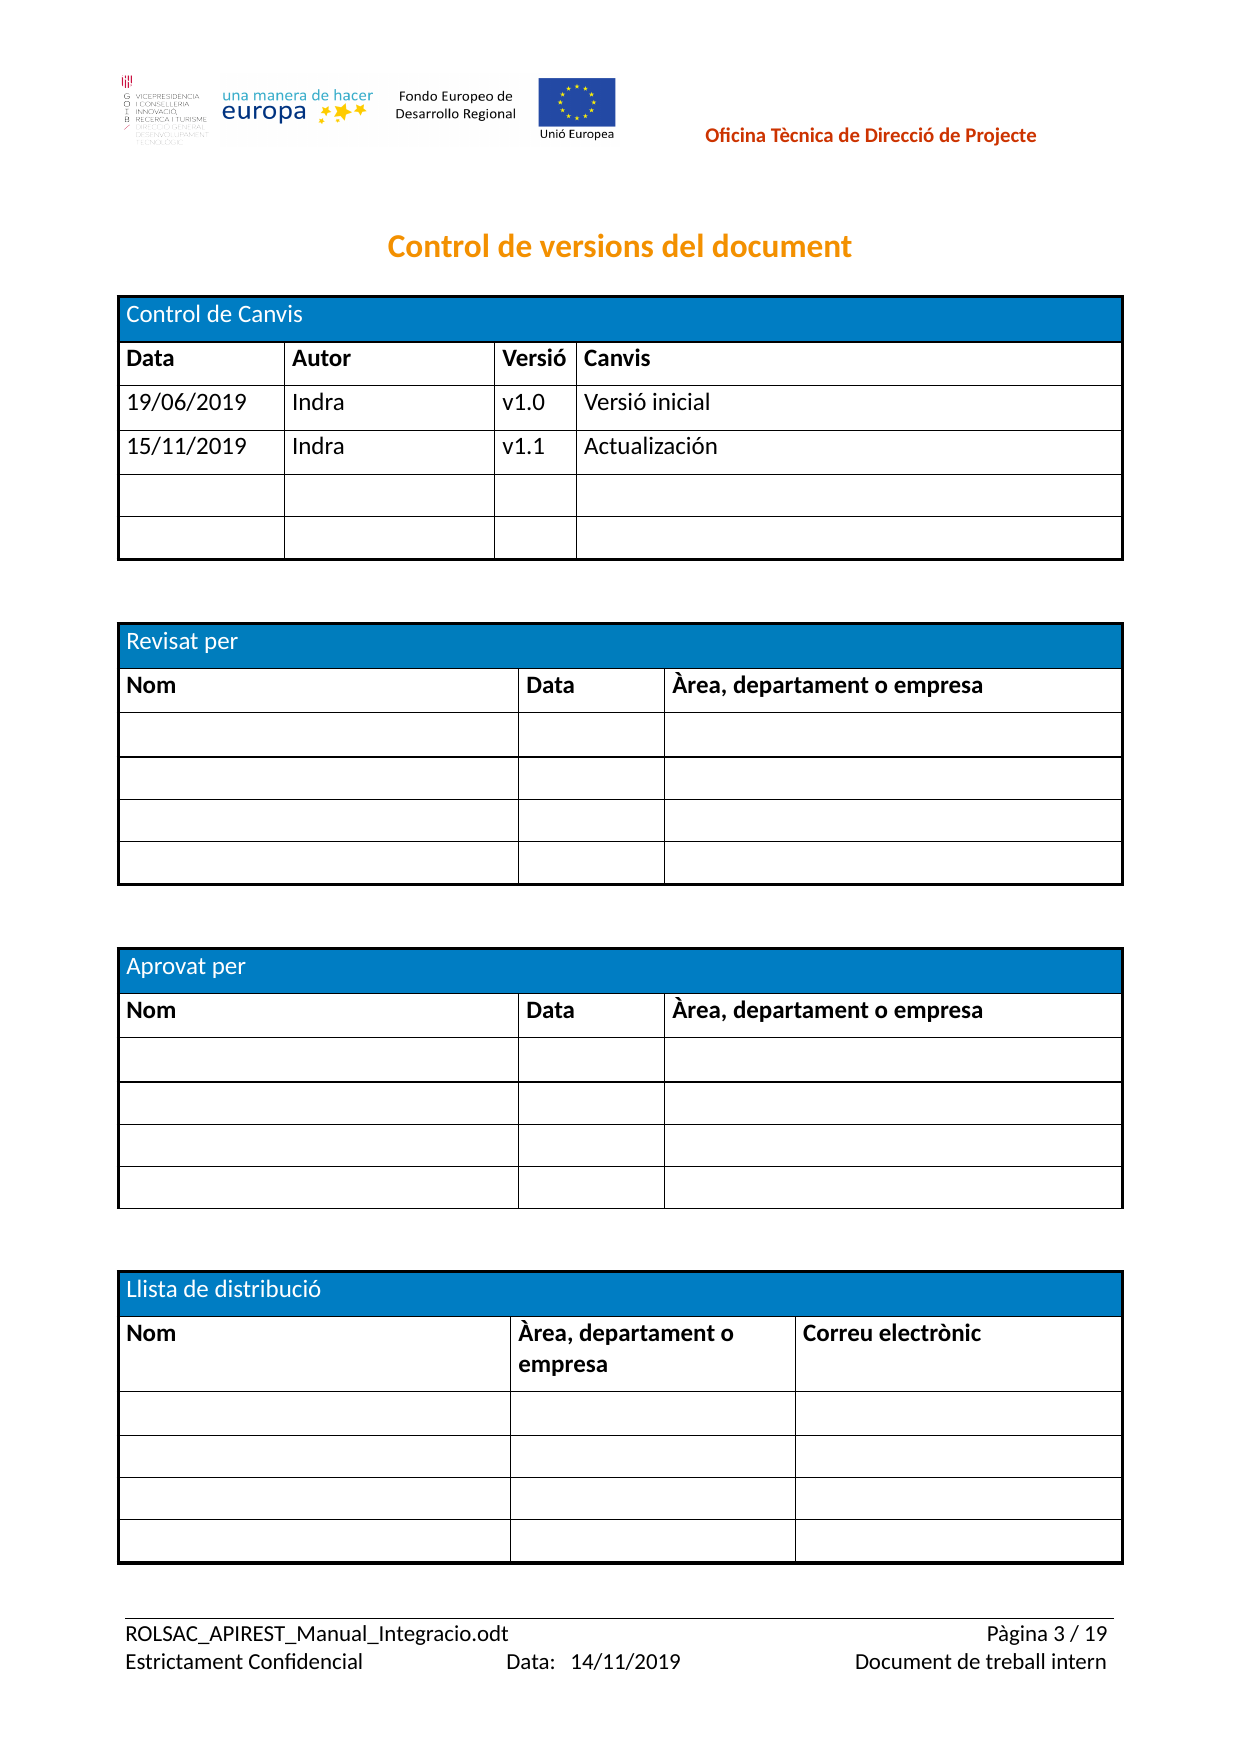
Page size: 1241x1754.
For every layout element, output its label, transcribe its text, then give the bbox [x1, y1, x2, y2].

table_cell [120, 1520, 510, 1561]
table_cell [511, 1520, 795, 1561]
table_cell Àrea, departament o empresa [511, 1317, 795, 1391]
table_cell [495, 517, 576, 558]
table_cell [519, 1167, 664, 1208]
picture [118, 73, 213, 147]
table_cell [495, 475, 576, 516]
table_cell Data [519, 669, 664, 712]
table_cell Indra [285, 386, 494, 429]
table_cell Autor [285, 343, 494, 385]
table_cell [665, 1167, 1121, 1208]
table_cell [511, 1392, 795, 1435]
table_cell [519, 842, 664, 883]
table_header Control de Canvis [120, 298, 1121, 341]
table_cell [120, 1038, 518, 1081]
table_cell [511, 1436, 795, 1477]
table_cell [120, 1083, 518, 1123]
table_cell [120, 475, 284, 516]
table_cell [519, 1125, 664, 1166]
table_header Llista de distribució [120, 1273, 1121, 1316]
table_cell [519, 800, 664, 841]
table_cell [519, 758, 664, 798]
table_cell [285, 517, 494, 558]
table_cell [519, 713, 664, 756]
table_cell Nom [120, 1317, 510, 1391]
table_cell [665, 758, 1121, 798]
table_cell Actualización [577, 431, 1121, 473]
table_cell [796, 1392, 1121, 1435]
table_cell [285, 475, 494, 516]
table_cell [120, 1436, 510, 1477]
table_cell Àrea, departament o empresa [665, 994, 1121, 1037]
table_cell [665, 713, 1121, 756]
picture [219, 73, 621, 147]
table_header Aprovat per [120, 950, 1121, 993]
table_cell Nom [120, 669, 518, 712]
table_cell Nom [120, 994, 518, 1037]
table_cell Versió inicial [577, 386, 1121, 429]
table_cell Data [519, 994, 664, 1037]
table_cell [665, 1083, 1121, 1123]
table_cell [665, 842, 1121, 883]
table_cell Correu electrònic [796, 1317, 1121, 1391]
table_cell [577, 475, 1121, 516]
table_cell [796, 1478, 1121, 1519]
table_cell Versió [495, 343, 576, 385]
table_cell [120, 1478, 510, 1519]
table_cell [519, 1038, 664, 1081]
table_cell 15/11/2019 [120, 431, 284, 473]
table_cell Àrea, departament o empresa [665, 669, 1121, 712]
table_cell v1.1 [495, 431, 576, 473]
table_cell [120, 842, 518, 883]
table_cell Canvis [577, 343, 1121, 385]
table_cell [120, 1125, 518, 1166]
table_cell [120, 800, 518, 841]
table_cell [577, 517, 1121, 558]
subtitle Control de versions del document [118, 225, 1122, 266]
table_cell [120, 758, 518, 798]
table_cell Indra [285, 431, 494, 473]
table_cell Data [120, 343, 284, 385]
table_cell [796, 1520, 1121, 1561]
table_cell v1.0 [495, 386, 576, 429]
table_cell [120, 517, 284, 558]
table_cell [665, 800, 1121, 841]
table_cell [796, 1436, 1121, 1477]
table_cell [120, 1392, 510, 1435]
table_cell [511, 1478, 795, 1519]
table_cell [519, 1083, 664, 1123]
table_cell 19/06/2019 [120, 386, 284, 429]
table_cell [120, 1167, 518, 1208]
table_cell [120, 713, 518, 756]
table_cell [665, 1125, 1121, 1166]
table_header Revisat per [120, 625, 1121, 668]
table_cell [665, 1038, 1121, 1081]
